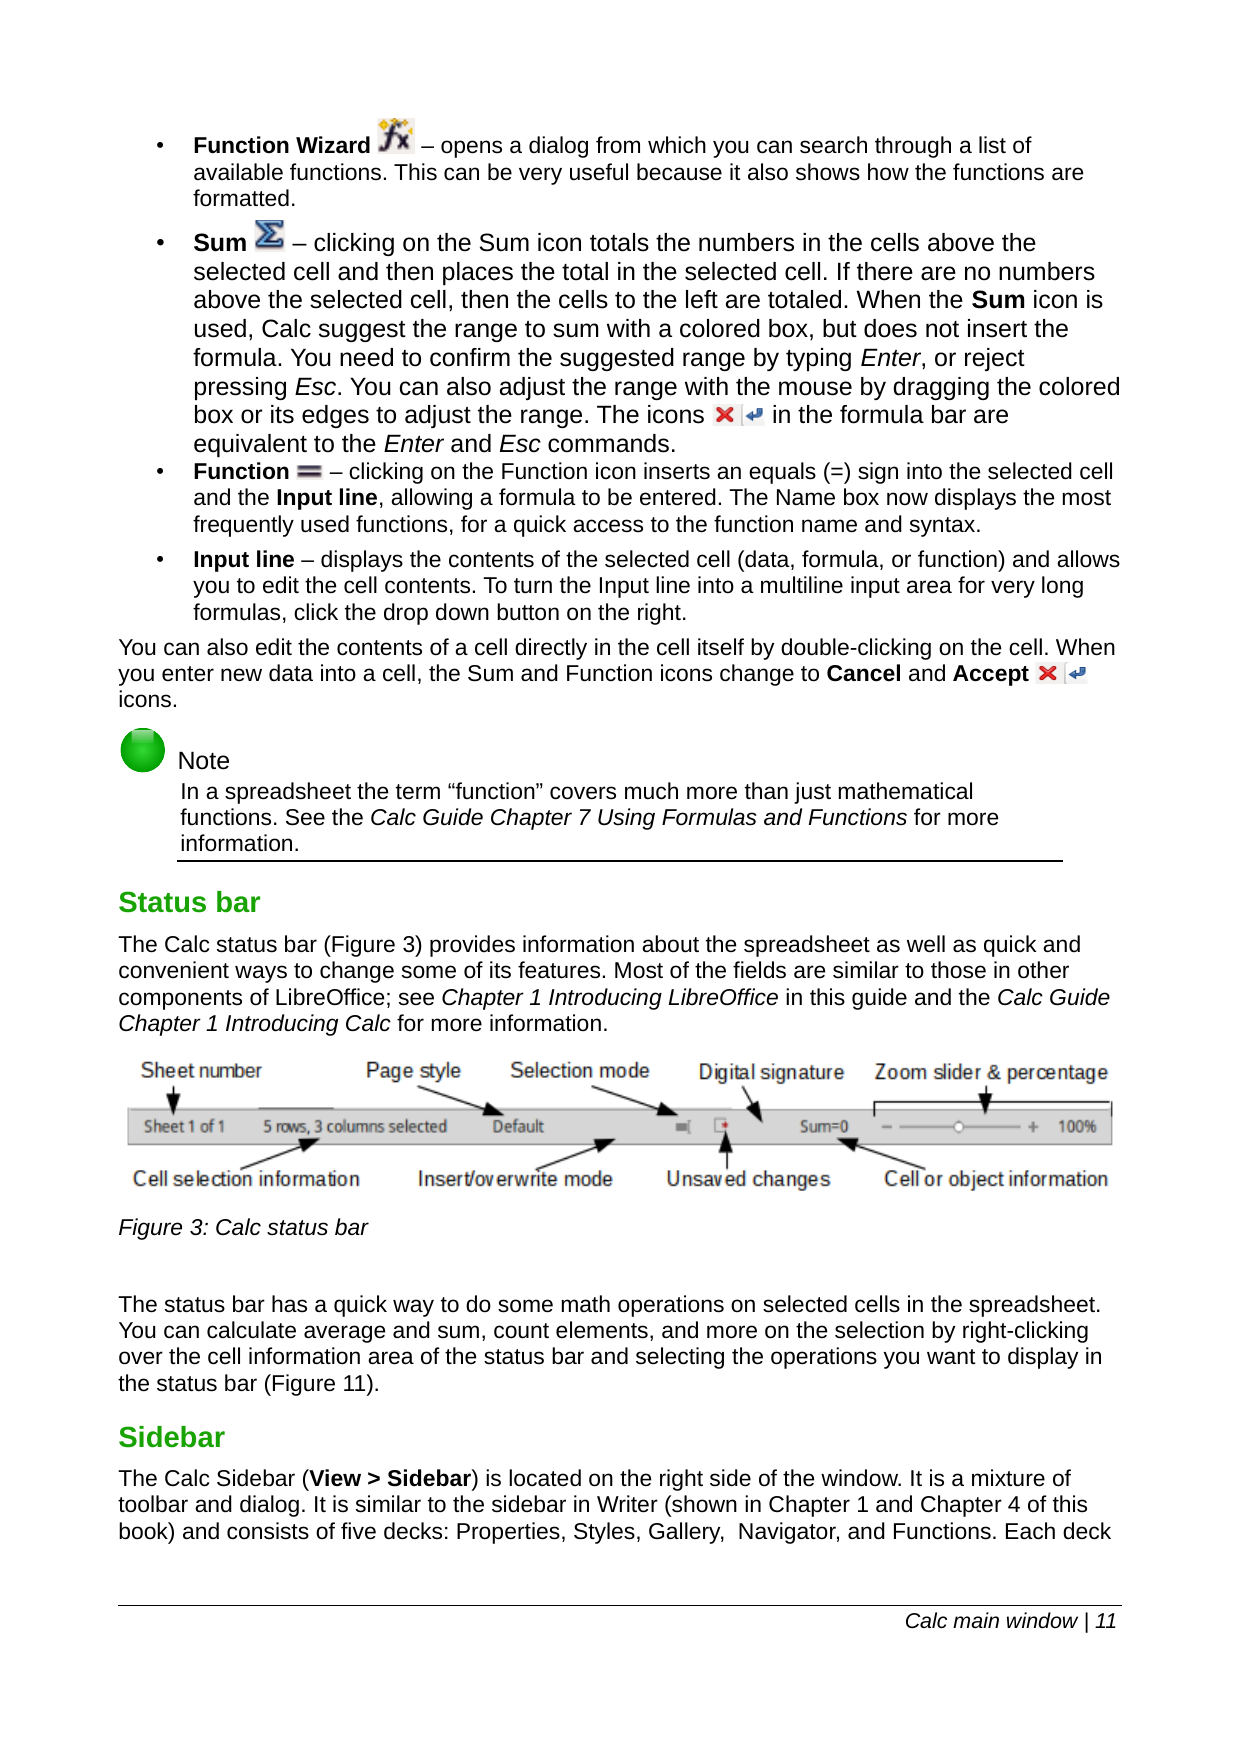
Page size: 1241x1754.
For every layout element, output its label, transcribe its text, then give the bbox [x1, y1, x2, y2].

list Function Wizard – opens a dialog from which you can search through a list of available functions. This can be very useful because it also shows how the functions are formatted. [156, 118, 1122, 211]
text In a spreadsheet the term “function” covers much more than just mathematical functions. See the Calc Guide Chapter 7 Using Formulas and Functions for more information. [177, 775, 1063, 860]
list Input line – displays the contents of the selected cell (data, formula, or function) and allows you to edit the cell contents. To turn the Input line into a multiline input area for very long formulas, click the drop down button on the right. [156, 546, 1122, 625]
text The status bar has a quick way to do some math operations on selected cells in the spreadsheet. You can calculate average and sum, count elements, and more on the selection by right-clicking over the cell information area of the status bar and selecting the operations you want to display in the status bar (Figure 13). [118, 1291, 1122, 1396]
list Sum – clicking on the Sum icon totals the numbers in the cells above the selected cell and then places the total in the selected cell. If there are no numbers above the selected cell, then the cells to the left are totaled. When the Sum icon is used, Calc suggest the range to sum with a colored box, but does not insert the formula. You need to confirm the suggested range by typing Enter, or reject pressing Esc. You can also adjust the range with the mouse by dragging the colored box or its edges to adjust the range. The icons in the formula bar are equivalent to the Enter and Esc commands. [156, 220, 1122, 458]
picture [254, 220, 286, 252]
list Note [118, 725, 1122, 775]
text The Calc status bar (Figure 3) provides information about the spreadsheet as well as quick and convenient ways to change some of its features. Most of the fields are similar to those in other components of LibreOffice; see Chapter 1 Introducing LibreOffice in this guide and the Calc Guide Chapter 1 Introducing Calc for more information. [118, 931, 1122, 1036]
picture [296, 465, 324, 480]
picture [712, 404, 765, 426]
text Figure 3: Calc status bar [118, 1213, 1122, 1240]
picture [377, 118, 415, 154]
picture [1035, 662, 1088, 684]
text You can also edit the contents of a cell directly in the cell itself by double-clicking on the cell. When you enter new data into a cell, the Sum and Function icons change to Cancel and Accept icons. [118, 634, 1122, 713]
picture [127, 1048, 1113, 1202]
text The Calc Sidebar (View > Sidebar) is located on the right side of the window. It is a mixture of toolbar and dialog. It is similar to the sidebar in Writer (shown in Chapter 1 and Chapter 4 of this book) and consists of five decks: Properties, Styles, Gallery, Navigator, and Functions. Each deck [118, 1465, 1122, 1544]
list Function – clicking on the Function icon inserts an equals (=) sign into the selected cell and the Input line, allowing a formula to be entered. The Name box now displays the most frequently used functions, for a quick access to the function name and syntax. [156, 458, 1122, 537]
subtitle Sidebar [118, 1420, 1122, 1453]
subtitle Status bar [118, 886, 1122, 919]
